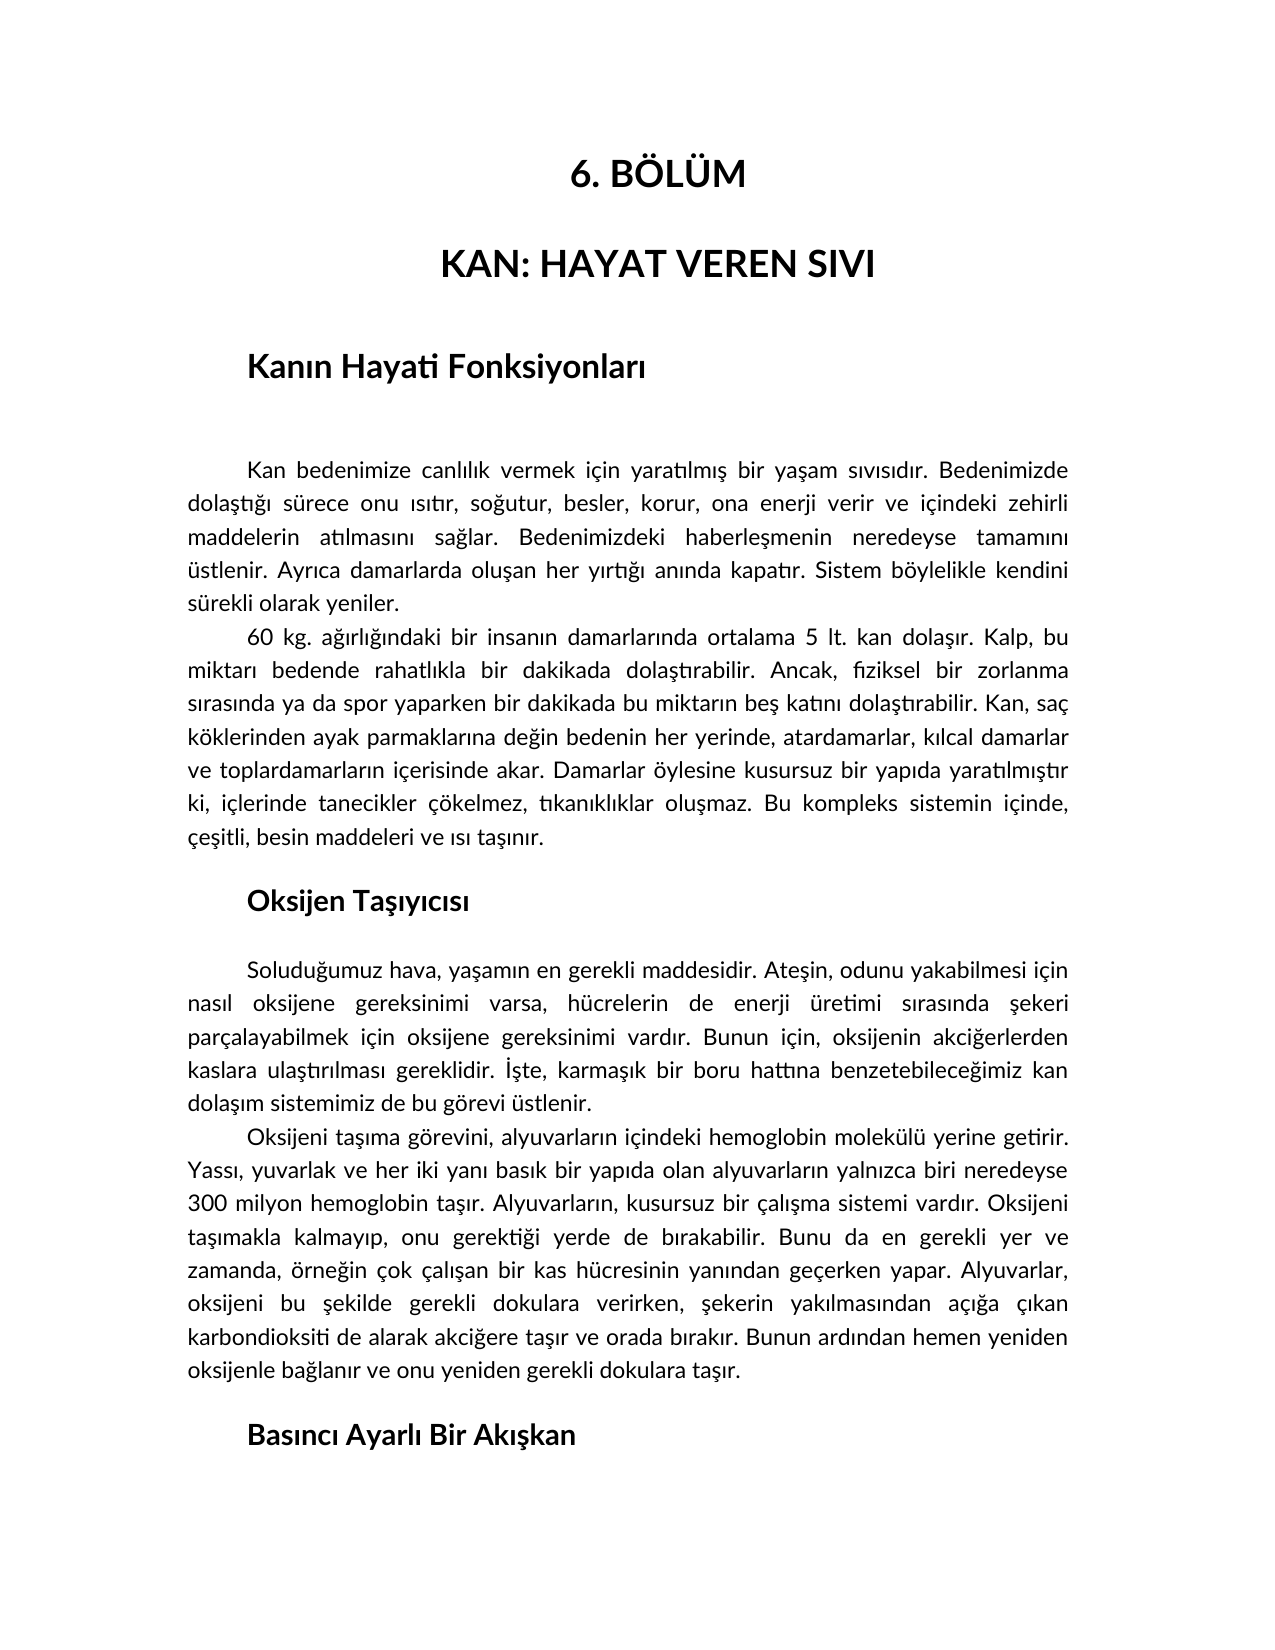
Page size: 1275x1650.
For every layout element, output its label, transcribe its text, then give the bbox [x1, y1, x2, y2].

text Soluduğumuz hava, yaşamın en gerekli maddesidir. Ateşin, odunu yakabilmesi için nasıl oksijene gereksinimi varsa, hücrelerin de enerji üretimi sırasında şekeri parçalayabilmek için oksijene gereksinimi vardır. Bunun için, oksijenin akciğerlerden kaslara ulaştırılması gereklidir. İşte, karmaşık bir boru hattına benzetebileceğimiz kan dolaşım sistemimiz de bu görevi üstlenir. [187, 952, 1070, 1118]
subtitle Basıncı Ayarlı Bir Akışkan [187, 1418, 1070, 1452]
subtitle Kanın Hayati Fonksiyonları [187, 352, 1070, 385]
text 6. BÖLÜM [187, 150, 1070, 195]
subtitle Oksijen Taşıyıcısı [187, 885, 1070, 918]
text Kan bedenimize canlılık vermek için yaratılmış bir yaşam sıvısıdır. Bedenimizde dolaştığı sürece onu ısıtır, soğutur, besler, korur, ona enerji verir ve içindeki zehirli maddelerin atılmasını sağlar. Bedenimizdeki haberleşmenin neredeyse tamamını üstlenir. Ayrıca damarlarda oluşan her yırtığı anında kapatır. Sistem böylelikle kendini sürekli olarak yeniler. [187, 452, 1070, 618]
text 60 kg. ağırlığındaki bir insanın damarlarında ortalama 5 lt. kan dolaşır. Kalp, bu miktarı bedende rahatlıkla bir dakikada dolaştırabilir. Ancak, fiziksel bir zorlanma sırasında ya da spor yaparken bir dakikada bu miktarın beş katını dolaştırabilir. Kan, saç köklerinden ayak parmaklarına değin bedenin her yerinde, atardamarlar, kılcal damarlar ve toplardamarların içerisinde akar. Damarlar öylesine kusursuz bir yapıda yaratılmıştır ki, içlerinde tanecikler çökelmez, tıkanıklıklar oluşmaz. Bu kompleks sistemin içinde, çeşitli, besin maddeleri ve ısı taşınır. [187, 618, 1070, 852]
text KAN: HAYAT VEREN SIVI [187, 240, 1070, 285]
text Oksijeni taşıma görevini, alyuvarların içindeki hemoglobin molekülü yerine getirir. Yassı, yuvarlak ve her iki yanı basık bir yapıda olan alyuvarların yalnızca biri neredeyse 300 milyon hemoglobin taşır. Alyuvarların, kusursuz bir çalışma sistemi vardır. Oksijeni taşımakla kalmayıp, onu gerektiği yerde de bırakabilir. Bunu da en gerekli yer ve zamanda, örneğin çok çalışan bir kas hücresinin yanından geçerken yapar. Alyuvarlar, oksijeni bu şekilde gerekli dokulara verirken, şekerin yakılmasından açığa çıkan karbondioksiti de alarak akciğere taşır ve orada bırakır. Bunun ardından hemen yeniden oksijenle bağlanır ve onu yeniden gerekli dokulara taşır. [187, 1118, 1070, 1385]
